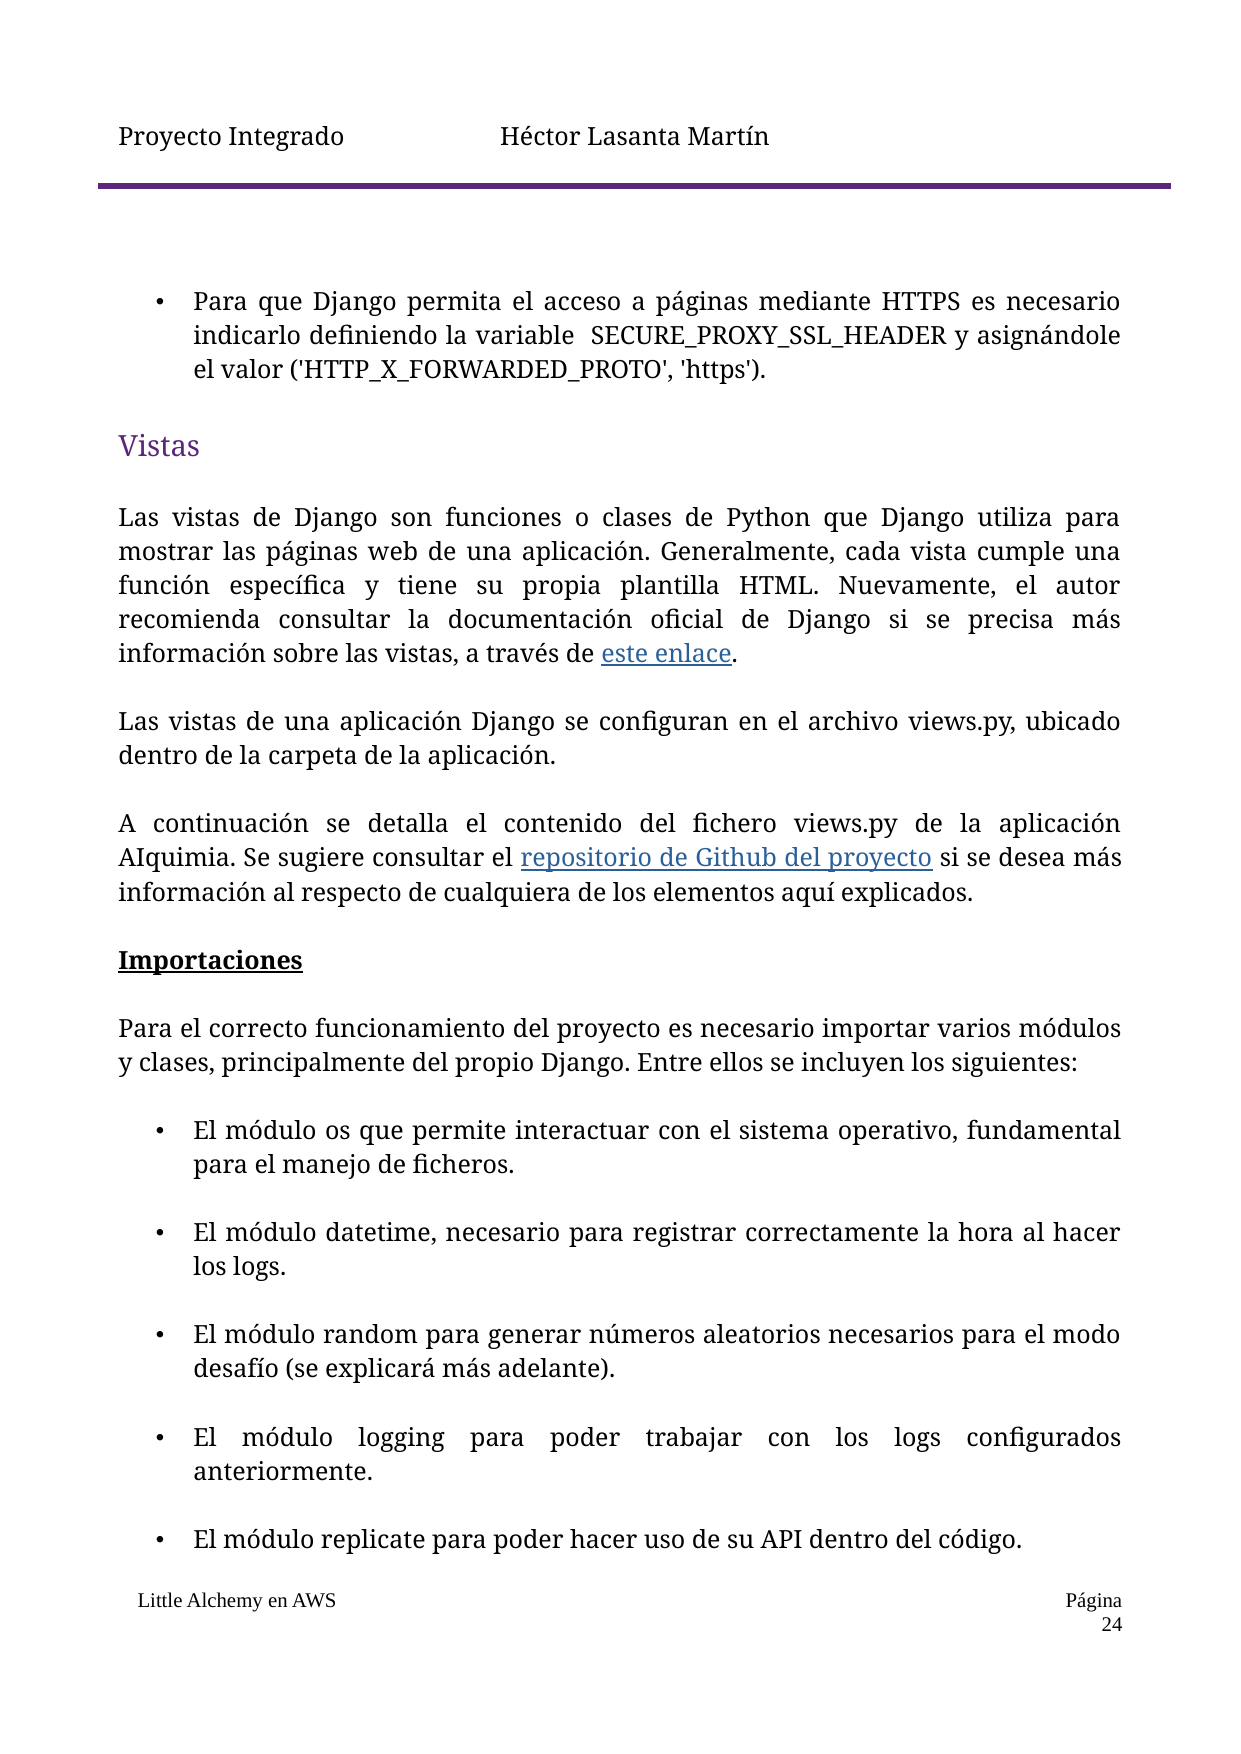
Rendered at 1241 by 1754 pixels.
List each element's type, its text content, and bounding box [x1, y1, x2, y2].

list Para que Django permita el acceso a páginas mediante HTTPS es necesario indicarlo definiendo la variable SECURE_PROXY_SSL_HEADER y asignándole el valor ('HTTP_X_FORWARDED_PROTO', 'https'). [156, 284, 1122, 386]
text Para el correcto funcionamiento del proyecto es necesario importar varios módulos y clases, principalmente del propio Django. Entre ellos se incluyen los siguientes: [118, 1010, 1122, 1078]
list El módulo logging para poder trabajar con los logs configurados anteriormente. [156, 1419, 1122, 1487]
list El módulo datetime, necesario para registrar correctamente la hora al hacer los logs. [156, 1215, 1122, 1283]
list El módulo os que permite interactuar con el sistema operativo, fundamental para el manejo de ficheros. [156, 1113, 1122, 1181]
list El módulo random para generar números aleatorios necesarios para el modo desafío (se explicará más adelante). [156, 1317, 1122, 1385]
text A continuación se detalla el contenido del fichero views.py de la aplicación AIquimia. Se sugiere consultar el repositorio de Github del proyecto si se desea más información al respecto de cualquiera de los elementos aquí explicados. [118, 806, 1122, 908]
text Importaciones [118, 942, 1122, 976]
text Vistas [118, 426, 1122, 465]
text Las vistas de Django son funciones o clases de Python que Django utiliza para mostrar las páginas web de una aplicación. Generalmente, cada vista cumple una función específica y tiene su propia plantilla HTML. Nuevamente, el autor recomienda consultar la documentación oficial de Django si se precisa más información sobre las vistas, a través de este enlace. [118, 499, 1122, 670]
text Las vistas de una aplicación Django se configuran en el archivo views.py, ubicado dentro de la carpeta de la aplicación. [118, 704, 1122, 772]
list El módulo replicate para poder hacer uso de su API dentro del código. [156, 1521, 1122, 1555]
